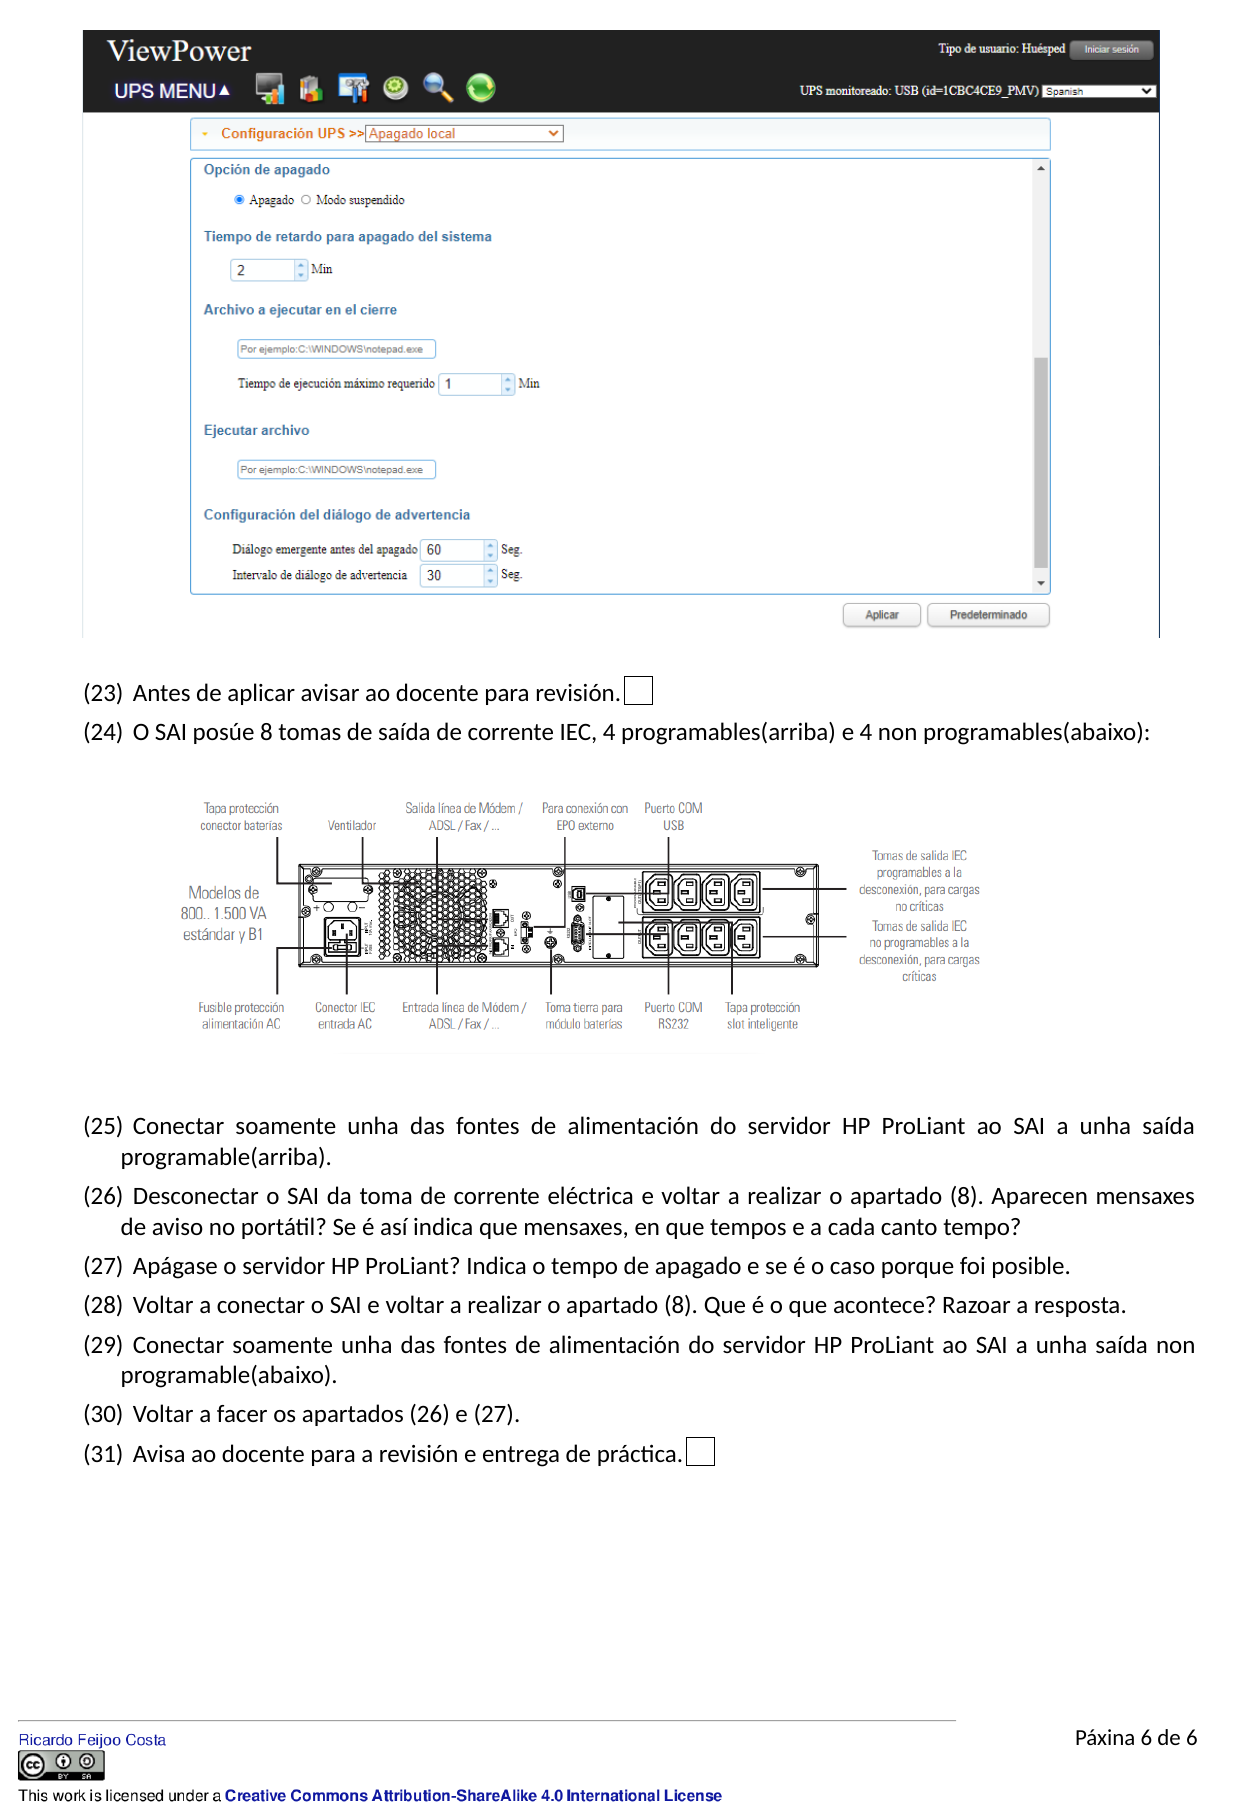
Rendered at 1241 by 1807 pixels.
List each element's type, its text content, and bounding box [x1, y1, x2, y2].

picture [8, 1715, 957, 1806]
list Conectar soamente unha das fontes de alimentación do servidor HP ProLiant ao SAI a unha saída programable(arriba). [83, 1110, 1197, 1171]
list Apágase o servidor HP ProLiant? Indica o tempo de apagado e se é o caso porque foi posible. [83, 1250, 1197, 1281]
picture [140, 763, 1011, 1054]
list Antes de aplicar avisar ao docente para revisión. [83, 677, 1197, 708]
list Avisa ao docente para a revisión e entrega de práctica. [83, 1438, 1197, 1468]
list Voltar a facer os apartados (26) e (27). [83, 1399, 1197, 1429]
picture [82, 30, 1160, 638]
list Desconectar o SAI da toma de corrente eléctrica e voltar a realizar o apartado (8). Aparecen mensaxes de aviso no portátil? Se é así indica que mensaxes, en que tempos e a cada canto tempo? [83, 1180, 1197, 1241]
list Conectar soamente unha das fontes de alimentación do servidor HP ProLiant ao SAI a unha saída non programable(abaixo). [83, 1329, 1197, 1390]
list Voltar a conectar o SAI e voltar a realizar o apartado (8). Que é o que acontece? Razoar a resposta. [83, 1289, 1197, 1320]
list O SAI posúe 8 tomas de saída de corrente IEC, 4 programables(arriba) e 4 non programables(abaixo): [83, 716, 1197, 747]
